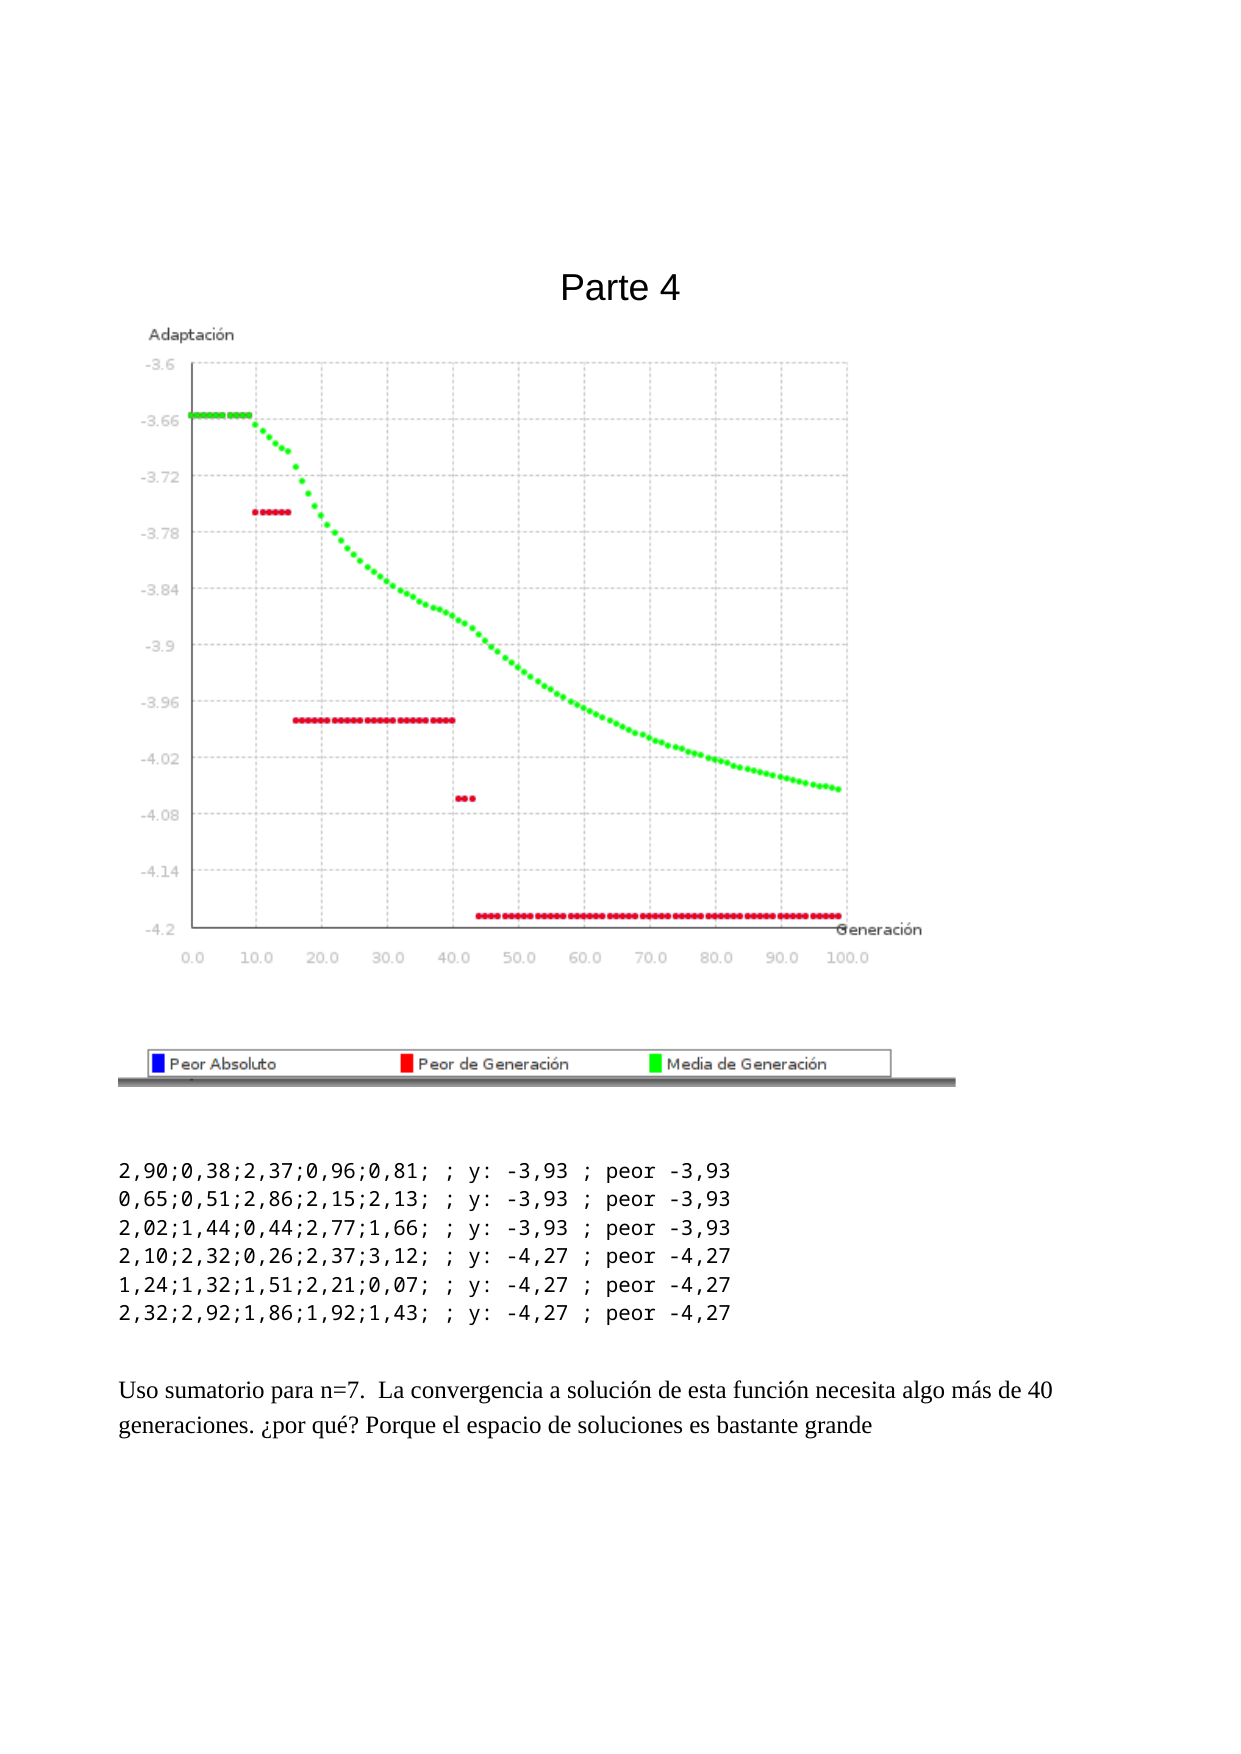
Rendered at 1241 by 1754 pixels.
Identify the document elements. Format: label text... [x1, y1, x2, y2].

text 1,24;1,32;1,51;2,21;0,07; ; y: -4,27 ; peor -4,27 [118, 1270, 1122, 1298]
text 2,10;2,32;0,26;2,37;3,12; ; y: -4,27 ; peor -4,27 [118, 1241, 1122, 1270]
text 2,32;2,92;1,86;1,92;1,43; ; y: -4,27 ; peor -4,27 [118, 1298, 1122, 1327]
picture [118, 321, 956, 1087]
text 2,90;0,38;2,37;0,96;0,81; ; y: -3,93 ; peor -3,93 [118, 1156, 1122, 1184]
text 2,02;1,44;0,44;2,77;1,66; ; y: -3,93 ; peor -3,93 [118, 1213, 1122, 1241]
subtitle Parte 4 [118, 265, 1122, 308]
text 0,65;0,51;2,86;2,15;2,13; ; y: -3,93 ; peor -3,93 [118, 1184, 1122, 1213]
text Uso sumatorio para n=7. La convergencia a solución de esta función necesita algo más de 40 generaciones. ¿por qué? Porque el espacio de soluciones es bastante grande [118, 1376, 1122, 1439]
